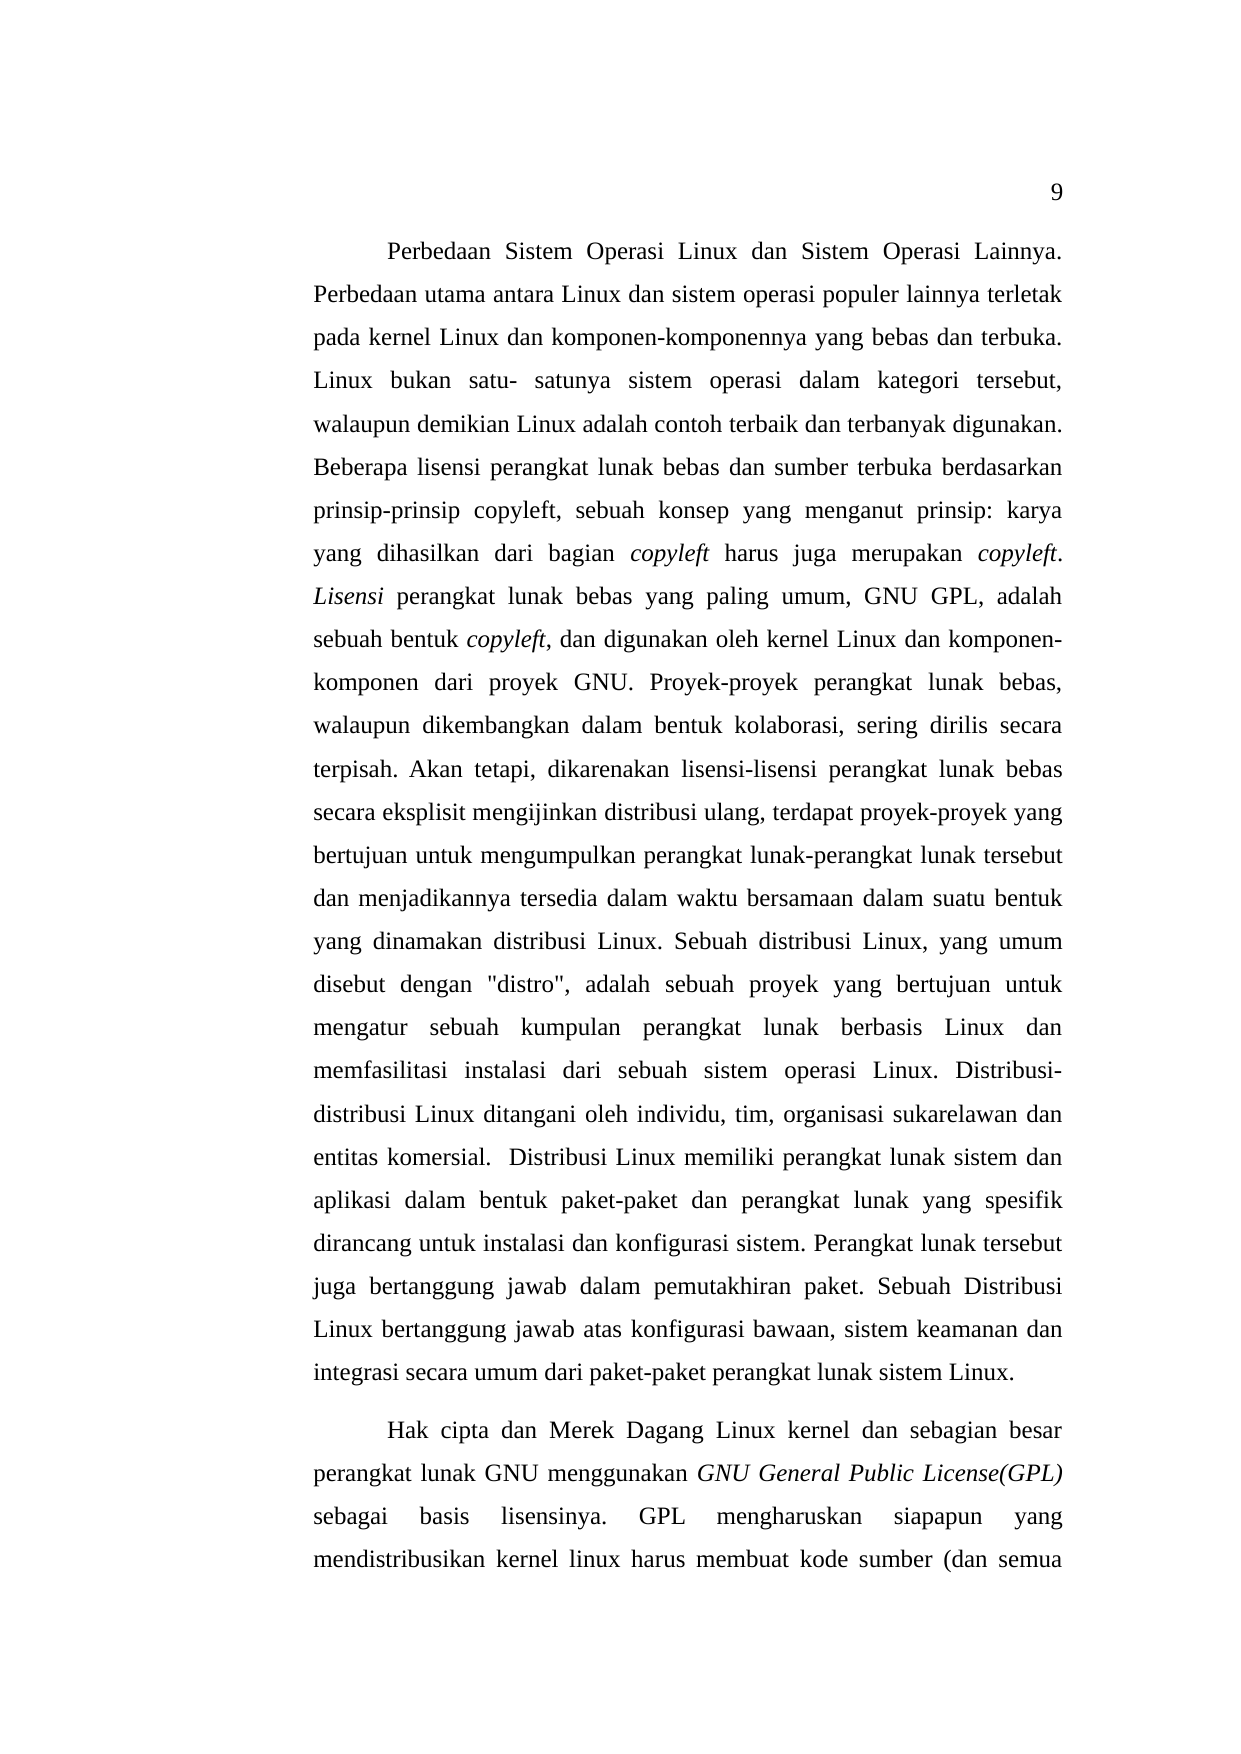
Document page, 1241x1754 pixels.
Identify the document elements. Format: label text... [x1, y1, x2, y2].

text Perbedaan Sistem Operasi Linux dan Sistem Operasi Lainnya. Perbedaan utama antara Linux dan sistem operasi populer lainnya terletak pada kernel Linux dan komponen-komponennya yang bebas dan terbuka. Linux bukan satu- satunya sistem operasi dalam kategori tersebut, walaupun demikian Linux adalah contoh terbaik dan terbanyak digunakan. Beberapa lisensi perangkat lunak bebas dan sumber terbuka berdasarkan prinsip-prinsip copyleft, sebuah konsep yang menganut prinsip: karya yang dihasilkan dari bagian copyleft harus juga merupakan copyleft. Lisensi perangkat lunak bebas yang paling umum, GNU GPL, adalah sebuah bentuk copyleft, dan digunakan oleh kernel Linux dan komponen-komponen dari proyek GNU. Proyek-proyek perangkat lunak bebas, walaupun dikembangkan dalam bentuk kolaborasi, sering dirilis secara terpisah. Akan tetapi, dikarenakan lisensi-lisensi perangkat lunak bebas secara eksplisit mengijinkan distribusi ulang, terdapat proyek-proyek yang bertujuan untuk mengumpulkan perangkat lunak-perangkat lunak tersebut dan menjadikannya tersedia dalam waktu bersamaan dalam suatu bentuk yang dinamakan distribusi Linux. Sebuah distribusi Linux, yang umum disebut dengan "distro", adalah sebuah proyek yang bertujuan untuk mengatur sebuah kumpulan perangkat lunak berbasis Linux dan memfasilitasi instalasi dari sebuah sistem operasi Linux. Distribusi-distribusi Linux ditangani oleh individu, tim, organisasi sukarelawan dan entitas komersial. Distribusi Linux memiliki perangkat lunak sistem dan aplikasi dalam bentuk paket-paket dan perangkat lunak yang spesifik dirancang untuk instalasi dan konfigurasi sistem. Perangkat lunak tersebut juga bertanggung jawab dalam pemutakhiran paket. Sebuah Distribusi Linux bertanggung jawab atas konfigurasi bawaan, sistem keamanan dan integrasi secara umum dari paket-paket perangkat lunak sistem Linux. [313, 236, 1063, 1386]
text Hak cipta dan Merek Dagang Linux kernel dan sebagian besar perangkat lunak GNU menggunakan GNU General Public License(GPL) sebagai basis lisensinya. GPL mengharuskan siapapun yang mendistribusikan kernel linux harus membuat kode sumber (dan semua [313, 1415, 1063, 1573]
